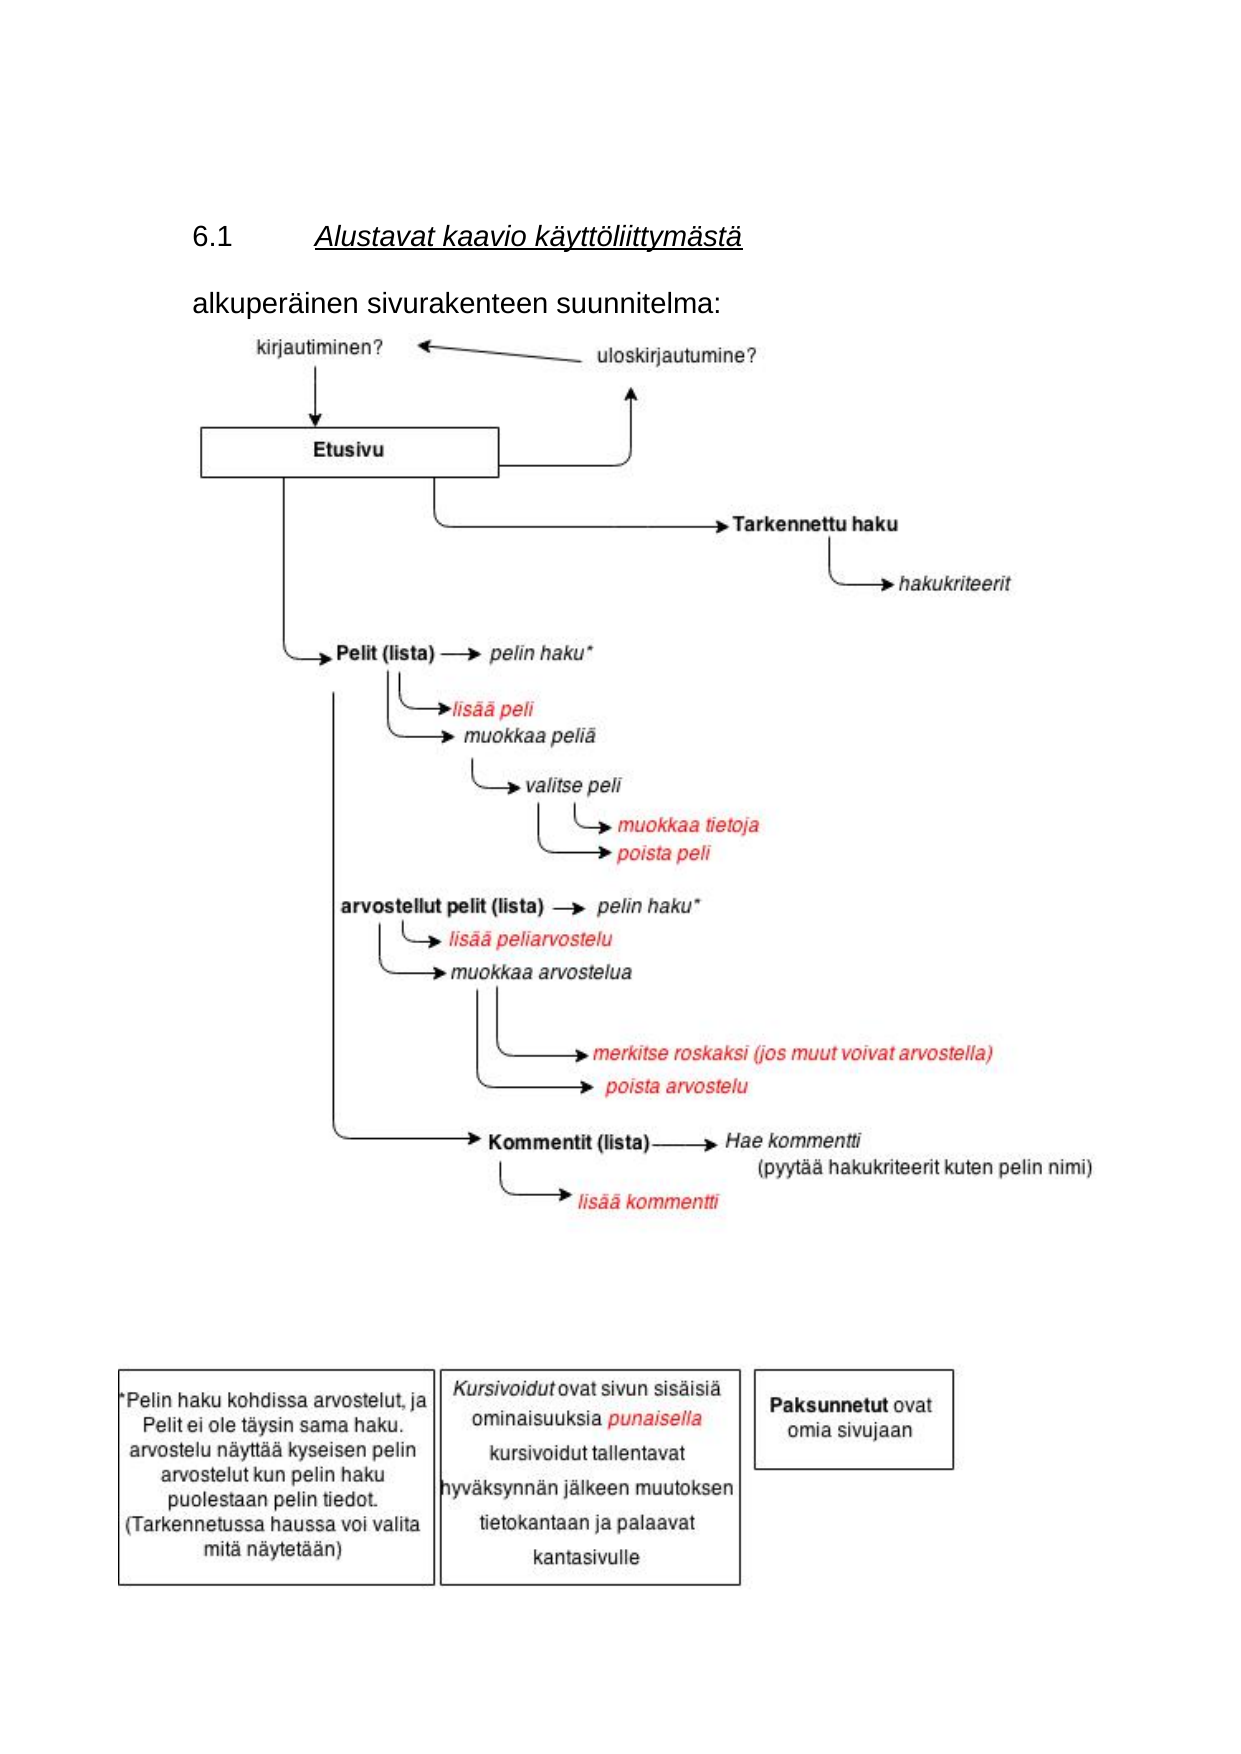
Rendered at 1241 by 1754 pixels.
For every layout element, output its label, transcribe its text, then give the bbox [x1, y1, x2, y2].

picture [118, 333, 1123, 1591]
text 6.1 Alustavat kaavio käyttöliittymästä [118, 219, 1129, 252]
text alkuperäinen sivurakenteen suunnitelma: [118, 286, 1129, 319]
